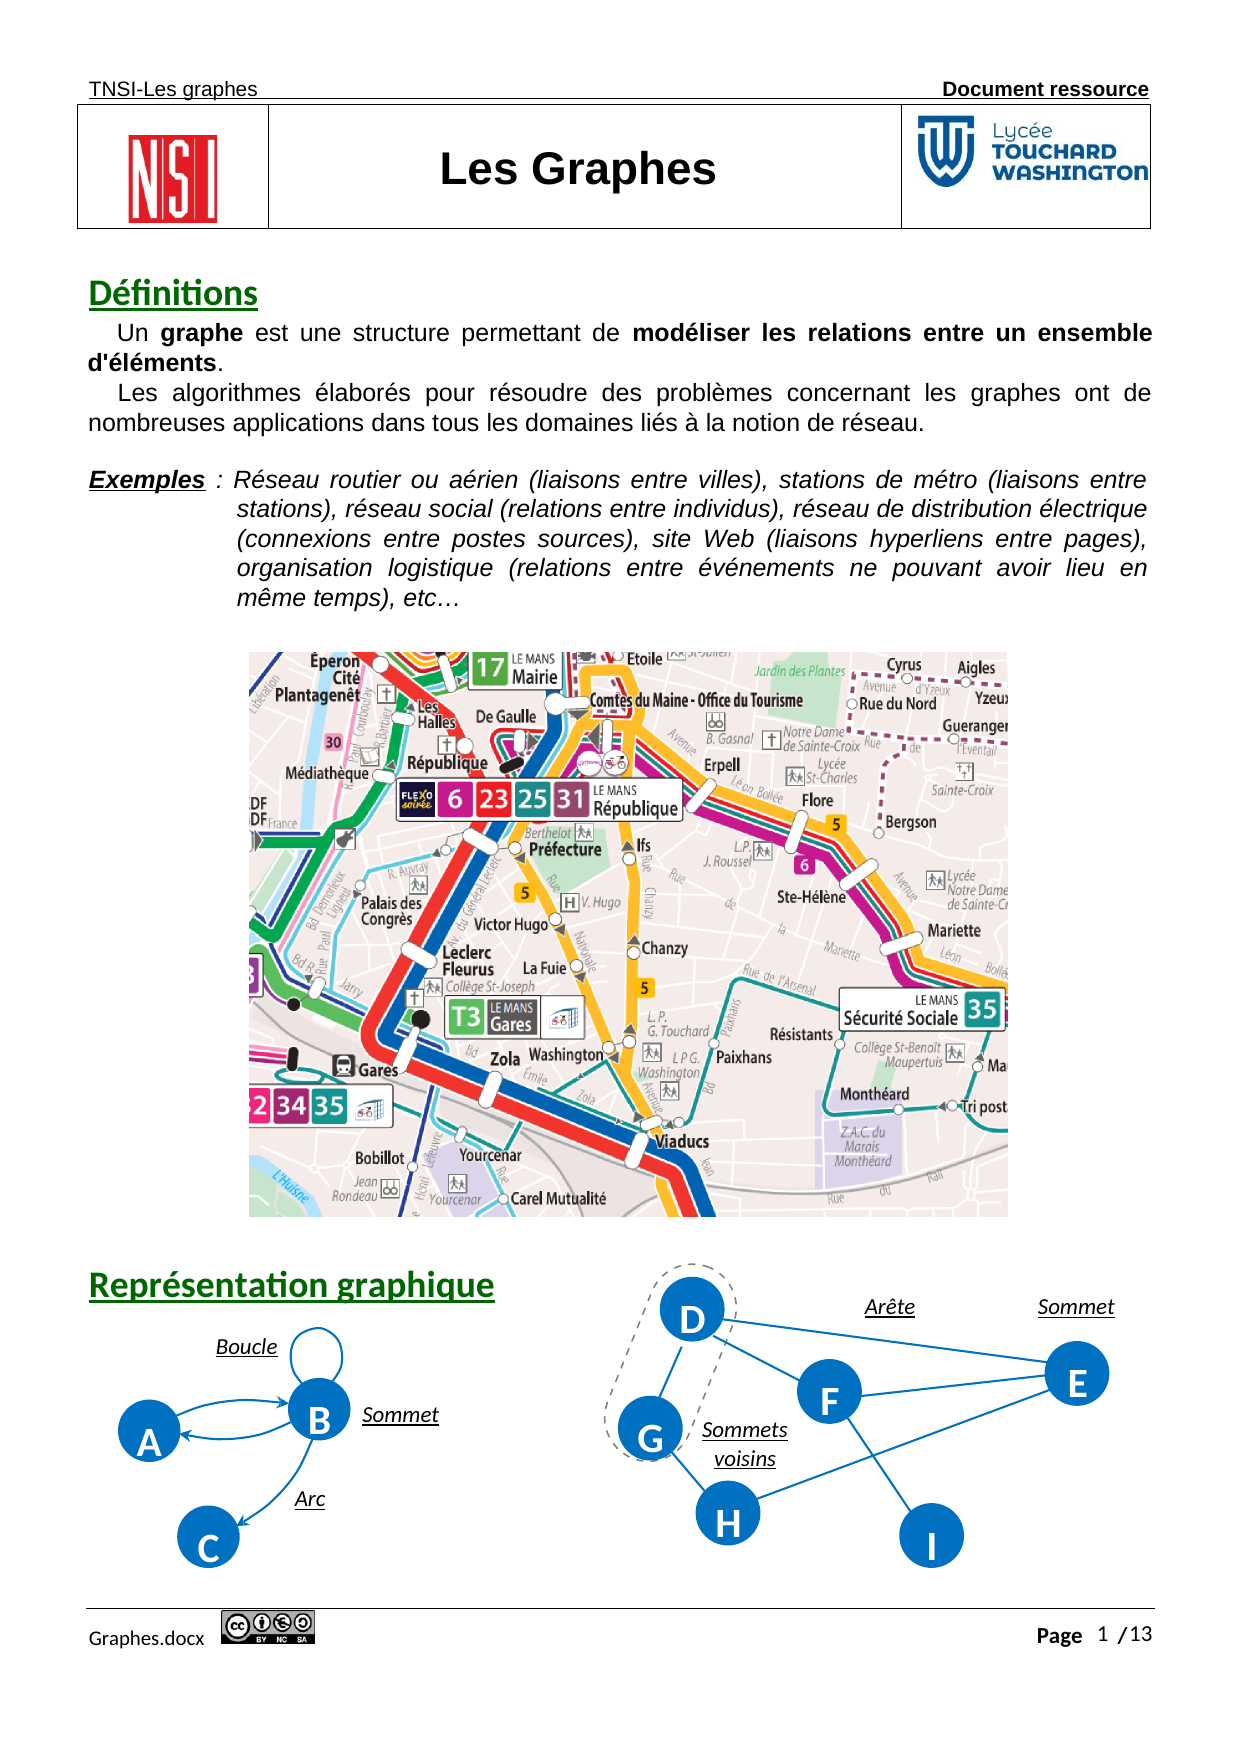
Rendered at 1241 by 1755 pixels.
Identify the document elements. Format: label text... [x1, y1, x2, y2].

table_header Les Graphes [269, 105, 901, 228]
picture [248, 651, 1008, 1217]
picture [915, 113, 1150, 188]
text Un graphe est une structure permettant de modéliser les relations entre un ensemble d'éléments. [87, 318, 1154, 377]
subtitle Définitions [88, 269, 1177, 315]
picture [221, 1610, 315, 1644]
table_header [902, 105, 1150, 228]
table_header [78, 105, 268, 228]
text Exemples : Réseau routier ou aérien (liaisons entre villes), stations de métro (liaisons entre stations), réseau social (relations entre individus), réseau de distribution électrique (connexions entre postes sources), site Web (liaisons hyperliens entre pages), organisation logistique (relations entre événements ne pouvant avoir lieu en même temps), etc… [89, 465, 1152, 612]
text Les algorithmes élaborés pour résoudre des problèmes concernant les graphes ont de nombreuses applications dans tous les domaines liés à la notion de réseau. [88, 378, 1153, 436]
picture [128, 135, 218, 223]
